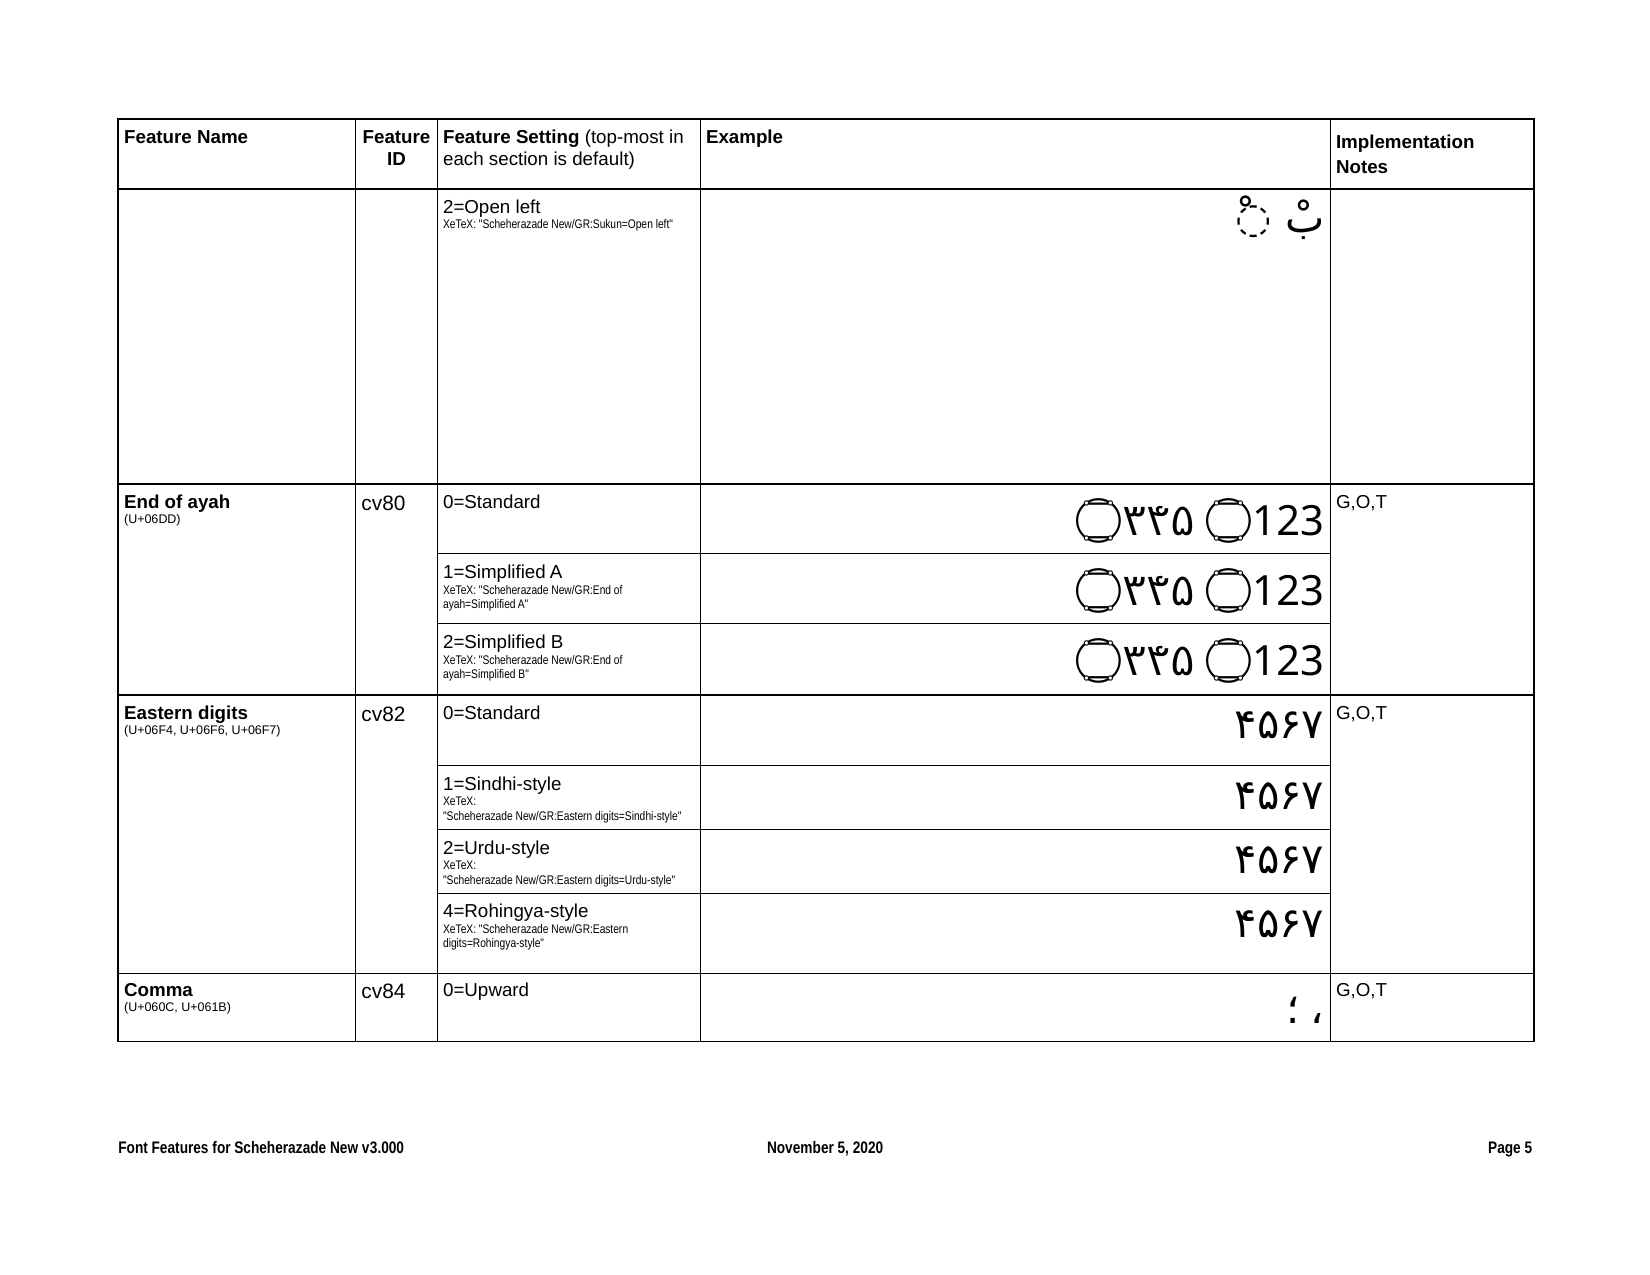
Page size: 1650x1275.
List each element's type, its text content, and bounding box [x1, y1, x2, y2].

table_cell 2=Open left XeTeX: "Scheherazade New/GR:Sukun=Open left" [438, 190, 700, 483]
table_cell ۝123 ۝۳۴۵ [701, 624, 1330, 694]
table_header Example [701, 120, 1330, 188]
table_cell 1=Simplified A XeTeX: "Scheherazade New/GR:End of ayah=Simplified A" [438, 554, 700, 623]
table_cell ۴۵۶۷ [701, 894, 1330, 973]
table_cell [119, 190, 355, 483]
table_cell G,O,T [1331, 485, 1533, 694]
table_cell cv80 [356, 485, 437, 694]
table_cell End of ayah (U+06DD) [119, 485, 355, 694]
table_cell ۝123 ۝۳۴۵ [701, 485, 1330, 553]
table_header Feature Name [119, 120, 355, 188]
table_cell ۴۵۶۷ [701, 830, 1330, 892]
table_cell 4=Rohingya-style XeTeX: "Scheherazade New/GR:Eastern digits=Rohingya-style" [438, 894, 700, 973]
table_cell Eastern digits (U+06F4, U+06F6, U+06F7) [119, 696, 355, 973]
table_cell G,O,T [1331, 974, 1533, 1041]
table_cell ، ؛ [701, 974, 1330, 1041]
table_cell [356, 190, 437, 483]
table_cell ۴۵۶۷ [701, 696, 1330, 765]
table_cell 2=Simplified B XeTeX: "Scheherazade New/GR:End of ayah=Simplified B" [438, 624, 700, 694]
table_cell 2=Urdu-style XeTeX: "Scheherazade New/GR:Eastern digits=Urdu-style" [438, 830, 700, 892]
table_cell ۝123 ۝۳۴۵ [701, 554, 1330, 623]
table_cell cv84 [356, 974, 437, 1041]
table_header Feature ID [356, 120, 437, 188]
table_cell 0=Standard [438, 485, 700, 553]
table_cell 0=Upward [438, 974, 700, 1041]
table_cell بْ ◌ْ [701, 190, 1330, 483]
table_cell [1331, 190, 1533, 483]
table_cell 0=Standard [438, 696, 700, 765]
table_cell Comma (U+060C, U+061B) [119, 974, 355, 1041]
table_cell 1=Sindhi-style XeTeX: "Scheherazade New/GR:Eastern digits=Sindhi-style" [438, 766, 700, 829]
table_header Implementation Notes [1331, 120, 1533, 188]
table_cell ۴۵۶۷ [701, 766, 1330, 829]
table_header Feature Setting (top-most in each section is default) [438, 120, 700, 188]
table_cell G,O,T [1331, 696, 1533, 973]
table_cell cv82 [356, 696, 437, 973]
